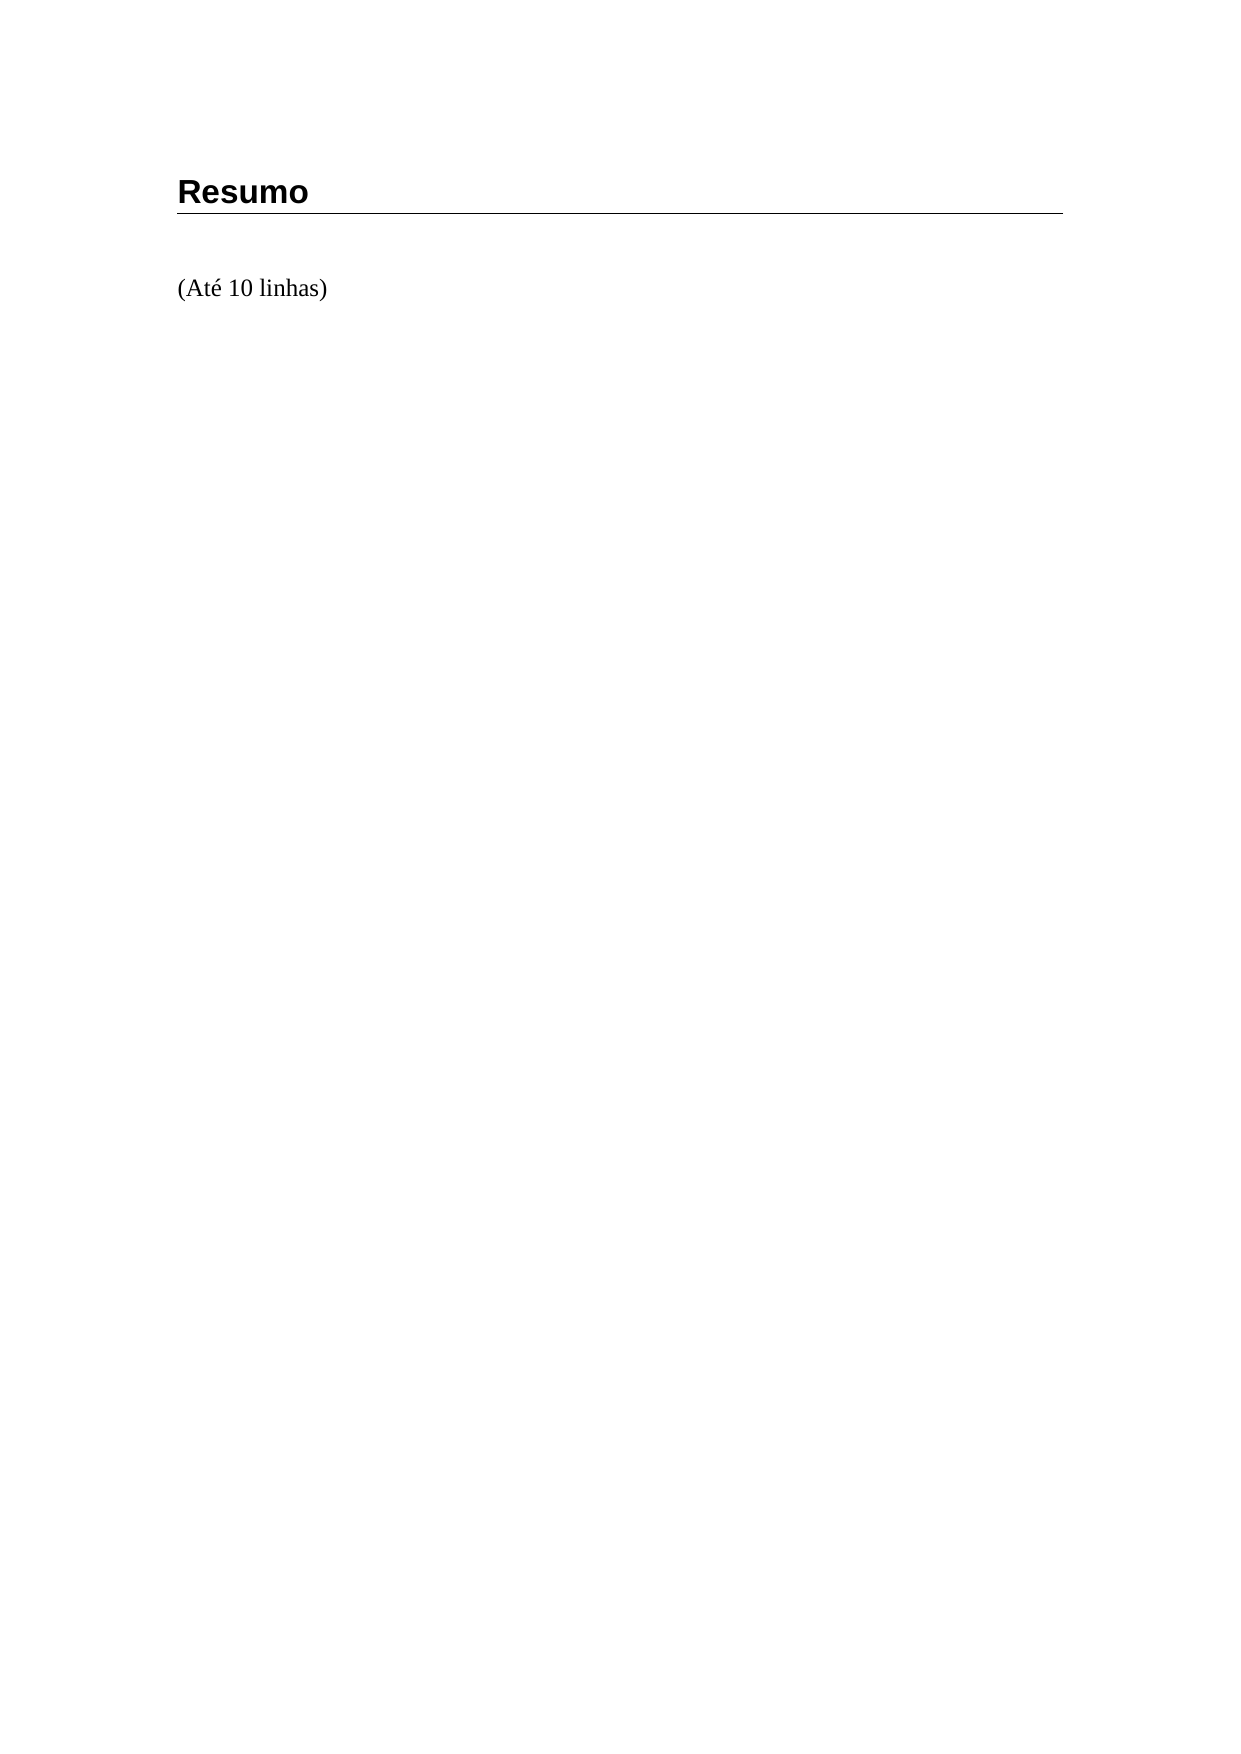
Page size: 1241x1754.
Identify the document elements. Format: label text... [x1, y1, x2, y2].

subtitle Resumo [177, 173, 1063, 213]
text (Até 10 linhas) [177, 273, 1063, 302]
